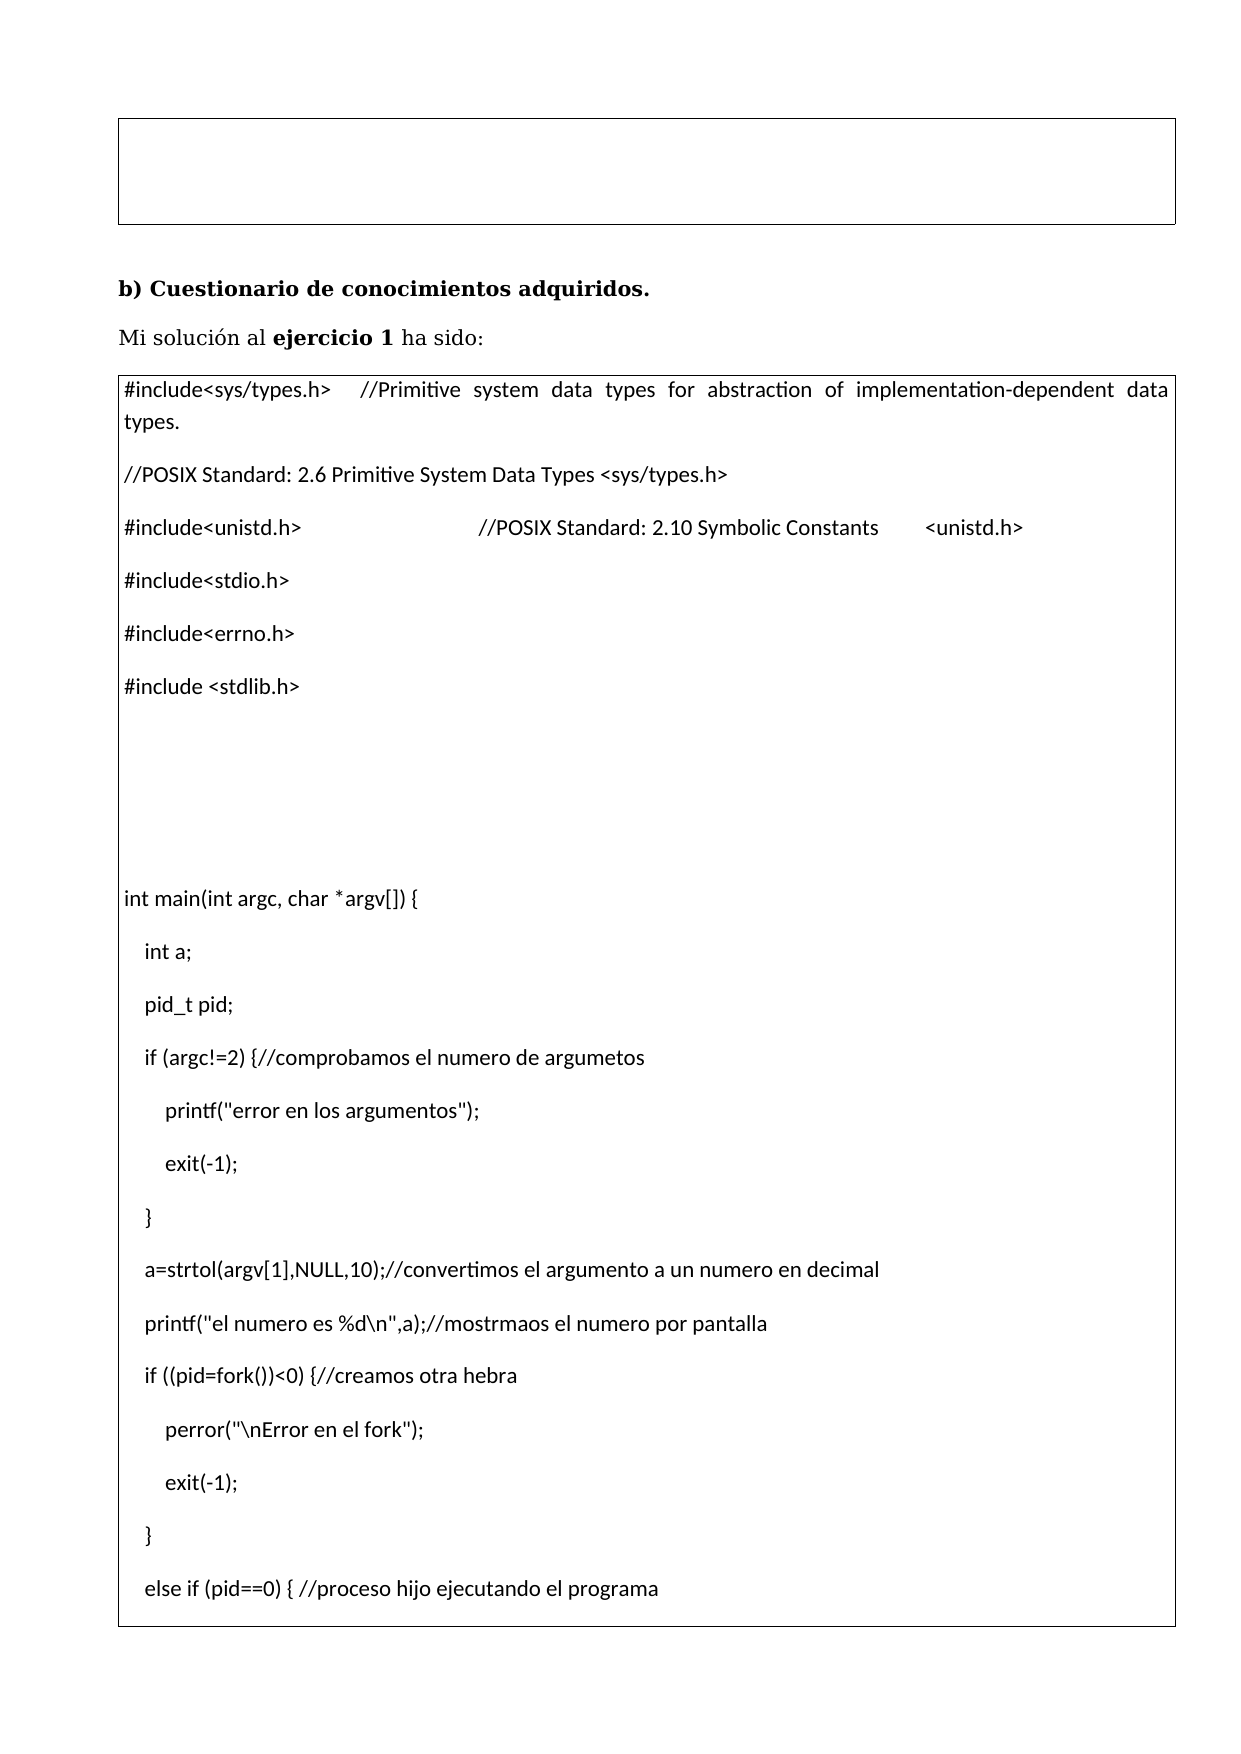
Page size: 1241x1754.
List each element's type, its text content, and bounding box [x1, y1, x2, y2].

text b) Cuestionario de conocimientos adquiridos. [118, 277, 1122, 302]
text Mi solución al ejercicio 1 ha sido: [118, 326, 1122, 351]
table_header [119, 119, 1175, 224]
table_header #include<sys/types.h> //Primitive system data types for abstraction of implementation-dependent data types. //POSIX Standard: 2.6 Primitive System Data Types <sys/types.h> #include<unistd.h> //POSIX Standard: 2.10 Symbolic Constants <unistd.h> #include<stdio.h> #include<errno.h> #include <stdlib.h> int main(int argc, char *argv[]) { int a; pid_t pid; if (argc!=2) {//comprobamos el numero de argumetos printf("error en los argumentos"); exit(-1); } a=strtol(argv[1],NULL,10);//convertimos el argumento a un numero en decimal printf("el numero es %d\n",a);//mostrmaos el numero por pantalla if ((pid=fork())<0) {//creamos otra hebra perror("\nError en el fork"); exit(-1); } else if (pid==0) { //proceso hijo ejecutando el programa [119, 376, 1175, 1626]
